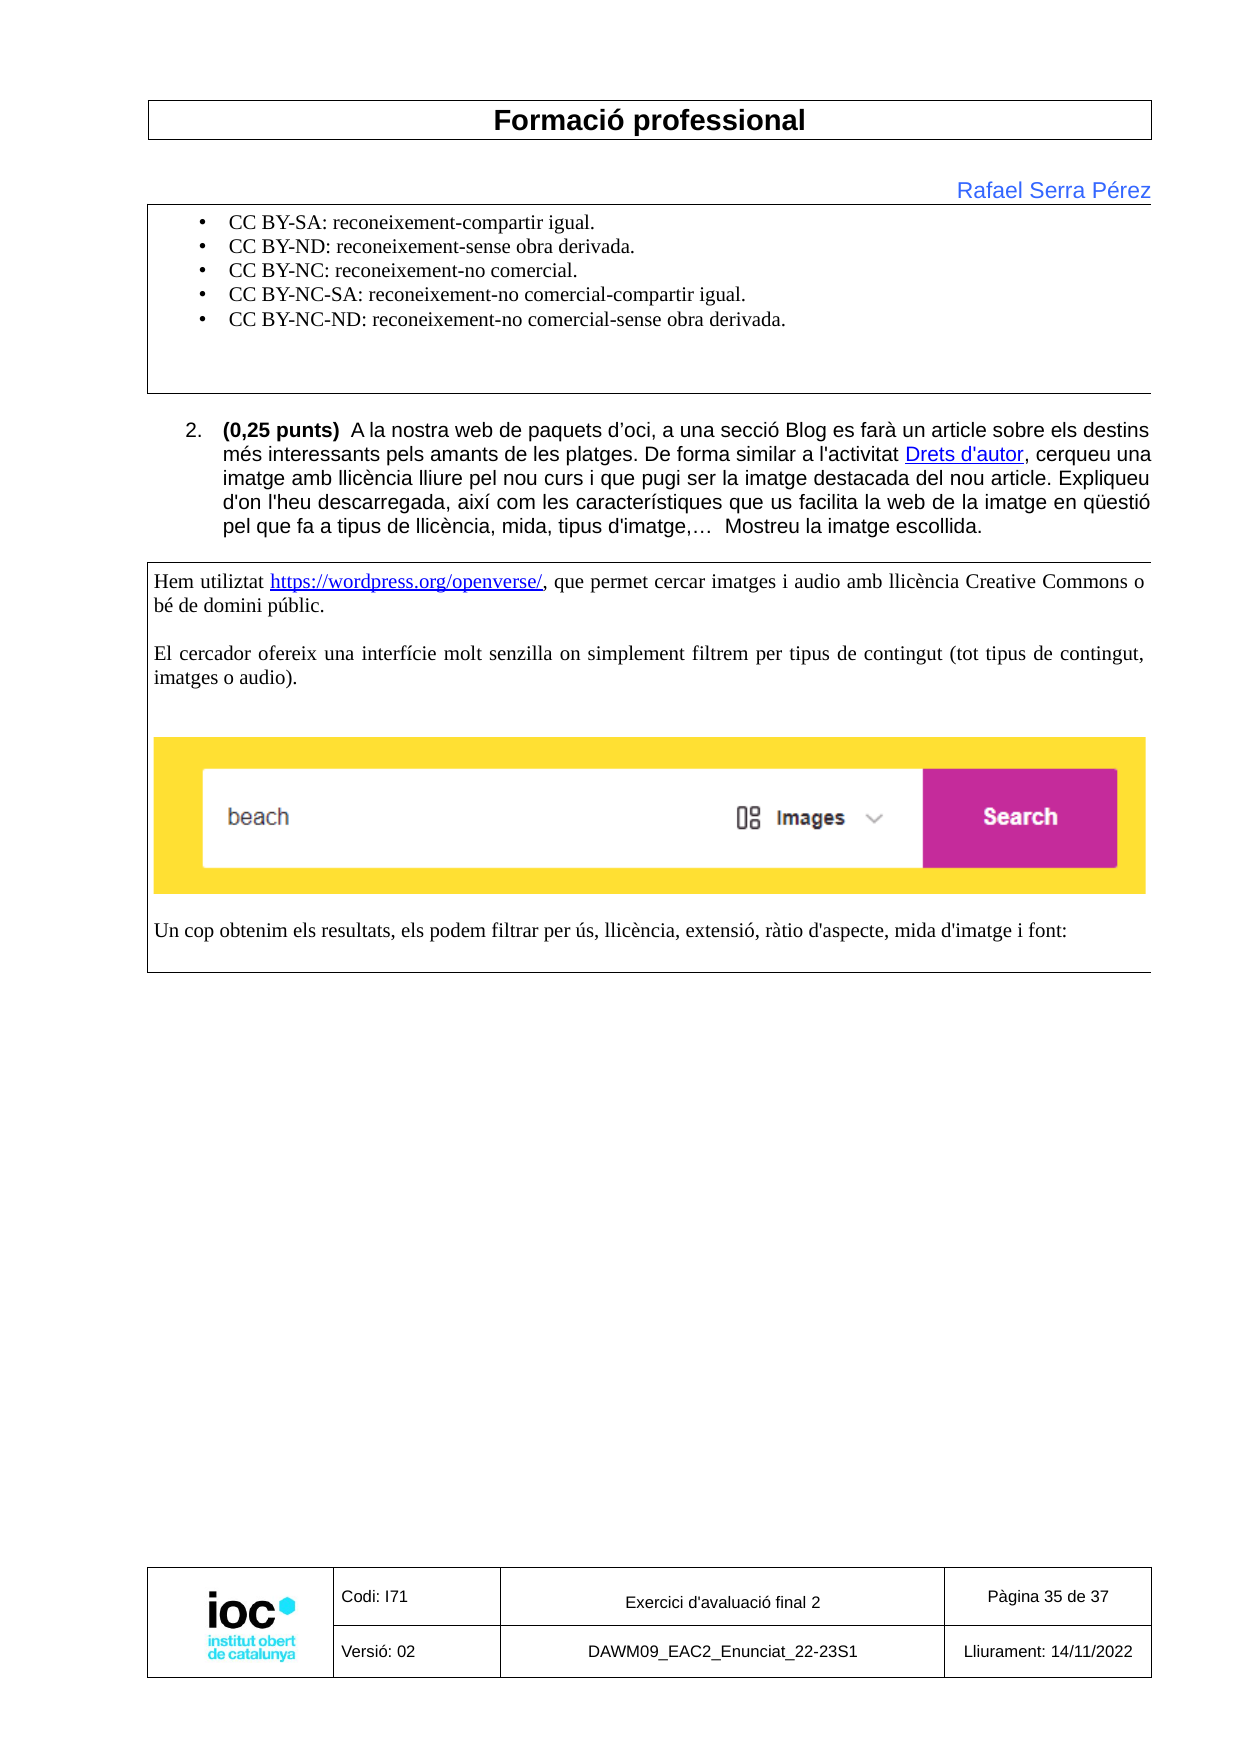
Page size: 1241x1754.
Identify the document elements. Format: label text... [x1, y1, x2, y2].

table_header Tenim dos grans tipus de llicències, les de copyright i les de copyleft. Les primeres impliquen que tots els drets de l'obra estan reservats, mentre que les segones permeten, si s'escau sota certes condicions, copiar l'obra i inclús, la possibilitat de fer-ne obres derivades, modificar-les o redistribuir-les. Amb aquest fi, en la llicència s’especifica què pot i què no la persona que rep una còpia. Les llicències Creative Comnmons són un tipus de llicència copyleft, es divideixen en diferents tipus segons allò que podem fer amb l'obra (en aquest cas, la imatge): CC0: domini públic. CC BY: reconeixement. CC BY-SA: reconeixement-compartir igual. CC BY-ND: reconeixement-sense obra derivada. CC BY-NC: reconeixement-no comercial. CC BY-NC-SA: reconeixement-no comercial-compartir igual. CC BY-NC-ND: reconeixement-no comercial-sense obra derivada. [148, 205, 1151, 393]
table_header Hem utiliztat https://wordpress.org/openverse/, que permet cercar imatges i audio amb llicència Creative Commons o bé de domini públic. El cercador ofereix una interfície molt senzilla on simplement filtrem per tipus de contingut (tot tipus de contingut, imatges o audio). Un cop obtenim els resultats, els podem filtrar per ús, llicència, extensió, ràtio d'aspecte, mida d'imatge i font: [148, 563, 1151, 972]
list (0,25 punts) A la nostra web de paquets d’oci, a una secció Blog es farà un article sobre els destins més interessants pels amants de les platges. De forma similar a l'activitat Drets d'autor, cerqueu una imatge amb llicència lliure pel nou curs i que pugi ser la imatge destacada del nou article. Expliqueu d'on l'heu descarregada, així com les característiques que us facilita la web de la imatge en qüestió pel que fa a tipus de llicència, mida, tipus d'imatge,… Mostreu la imatge escollida. [185, 418, 1151, 538]
picture [195, 1577, 309, 1673]
picture [153, 737, 1146, 894]
